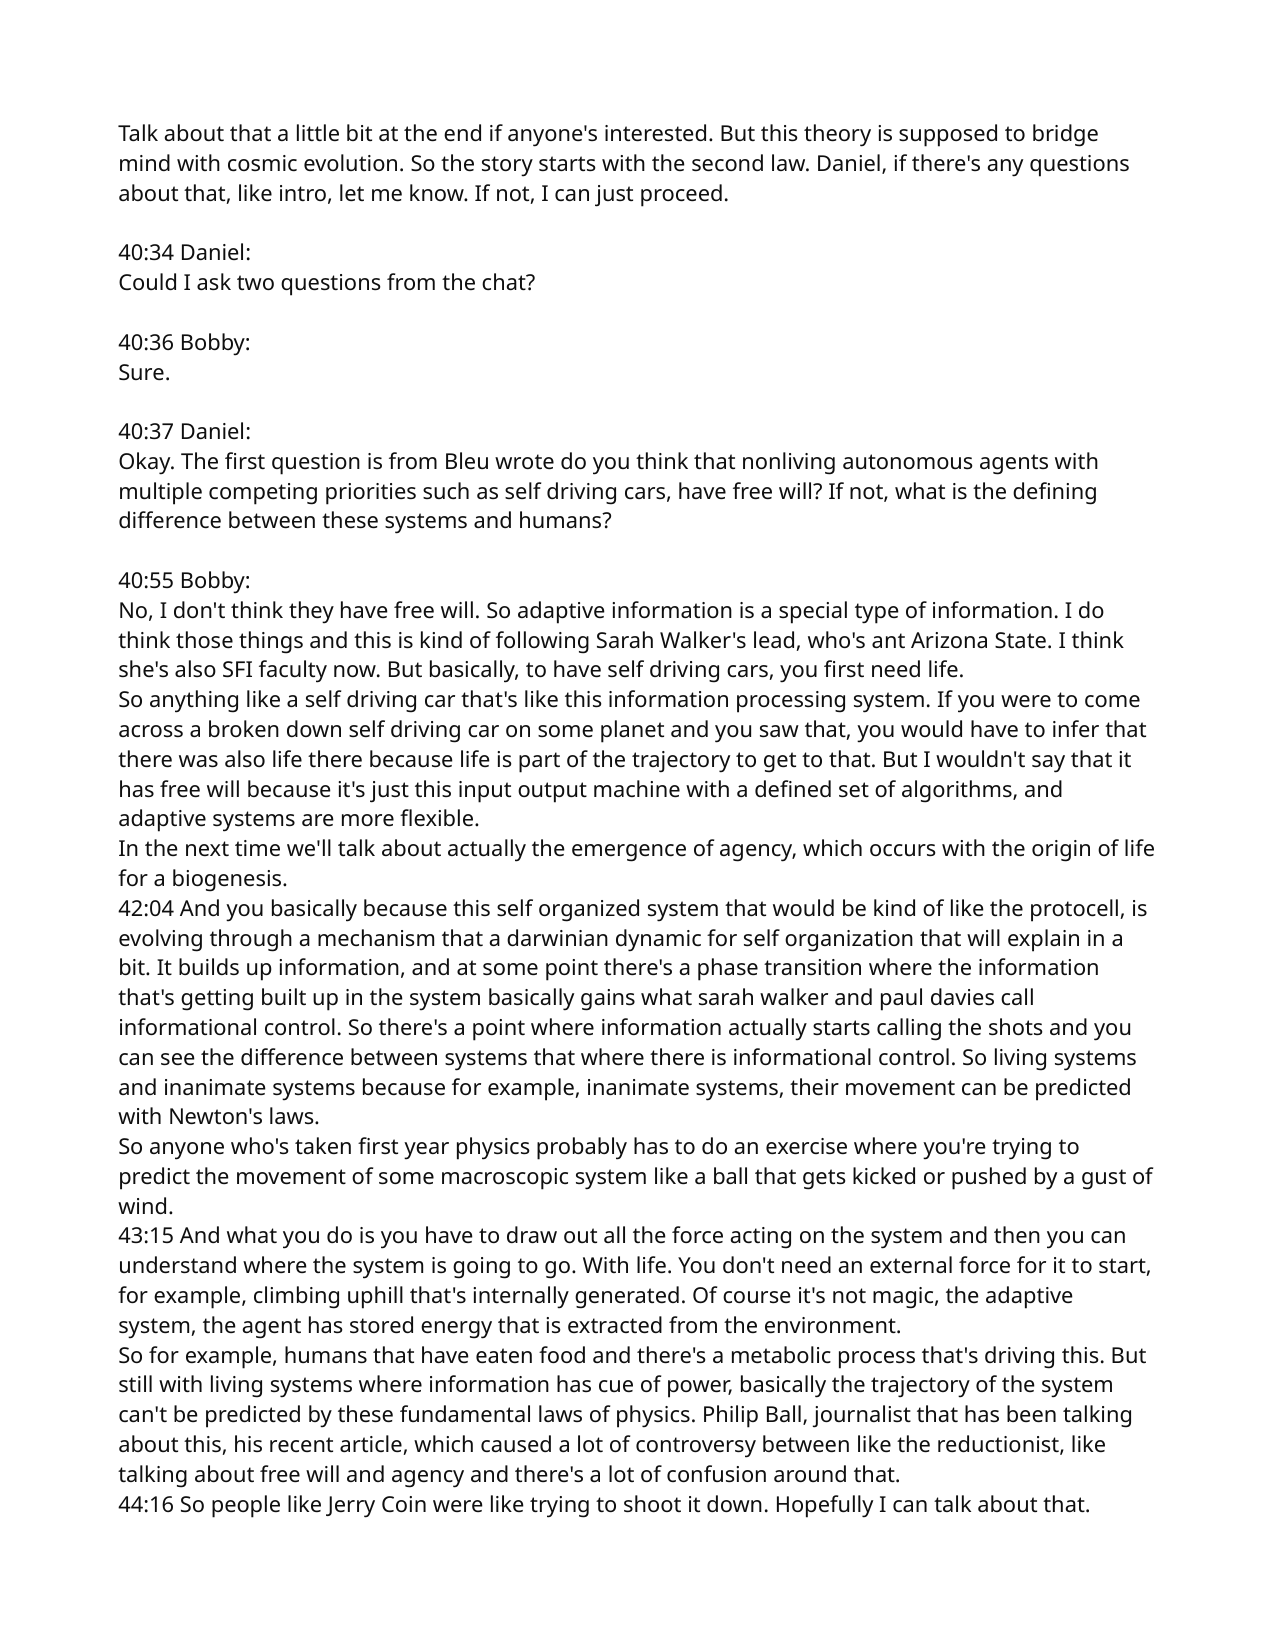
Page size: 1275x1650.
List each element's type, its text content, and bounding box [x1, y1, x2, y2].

text 43:15 And what you do is you have to draw out all the force acting on the system and then you can understand where the system is going to go. With life. You don't need an external force for it to start, for example, climbing uphill that's internally generated. Of course it's not magic, the adaptive system, the agent has stored energy that is extracted from the environment. [118, 1220, 1157, 1339]
text 42:04 And you basically because this self organized system that would be kind of like the protocell, is evolving through a mechanism that a darwinian dynamic for self organization that will explain in a bit. It builds up information, and at some point there's a phase transition where the information that's getting built up in the system basically gains what sarah walker and paul davies call informational control. So there's a point where information actually starts calling the shots and you can see the difference between systems that where there is informational control. So living systems and inanimate systems because for example, inanimate systems, their movement can be predicted with Newton's laws. [118, 893, 1157, 1131]
text Okay. The first question is from Bleu wrote do you think that nonliving autonomous agents with multiple competing priorities such as self driving cars, have free will? If not, what is the defining difference between these systems and humans? [118, 446, 1157, 535]
text Could I ask two questions from the chat? [118, 267, 1157, 297]
text 40:36 Bobby: [118, 327, 1157, 356]
text Talk about that a little bit at the end if anyone's interested. But this theory is supposed to bridge mind with cosmic evolution. So the story starts with the second law. Daniel, if there's any questions about that, like intro, let me know. If not, I can just proceed. [118, 118, 1157, 207]
text Sure. [118, 356, 1157, 386]
text No, I don't think they have free will. So adaptive information is a special type of information. I do think those things and this is kind of following Sarah Walker's lead, who's ant Arizona State. I think she's also SFI faculty now. But basically, to have self driving cars, you first need life. [118, 595, 1157, 684]
text So anyone who's taken first year physics probably has to do an exercise where you're trying to predict the movement of some macroscopic system like a ball that gets kicked or pushed by a gust of wind. [118, 1131, 1157, 1220]
text 40:37 Daniel: [118, 416, 1157, 446]
text 44:16 So people like Jerry Coin were like trying to shoot it down. Hopefully I can talk about that. [118, 1488, 1157, 1518]
text In the next time we'll talk about actually the emergence of agency, which occurs with the origin of life for a biogenesis. [118, 833, 1157, 893]
text 40:34 Daniel: [118, 237, 1157, 267]
text So anything like a self driving car that's like this information processing system. If you were to come across a broken down self driving car on some planet and you saw that, you would have to infer that there was also life there because life is part of the trajectory to get to that. But I wouldn't say that it has free will because it's just this input output machine with a defined set of algorithms, and adaptive systems are more flexible. [118, 684, 1157, 833]
text 40:55 Bobby: [118, 565, 1157, 595]
text So for example, humans that have eaten food and there's a metabolic process that's driving this. But still with living systems where information has cue of power, basically the trajectory of the system can't be predicted by these fundamental laws of physics. Philip Ball, journalist that has been talking about this, his recent article, which caused a lot of controversy between like the reductionist, like talking about free will and agency and there's a lot of confusion around that. [118, 1339, 1157, 1488]
